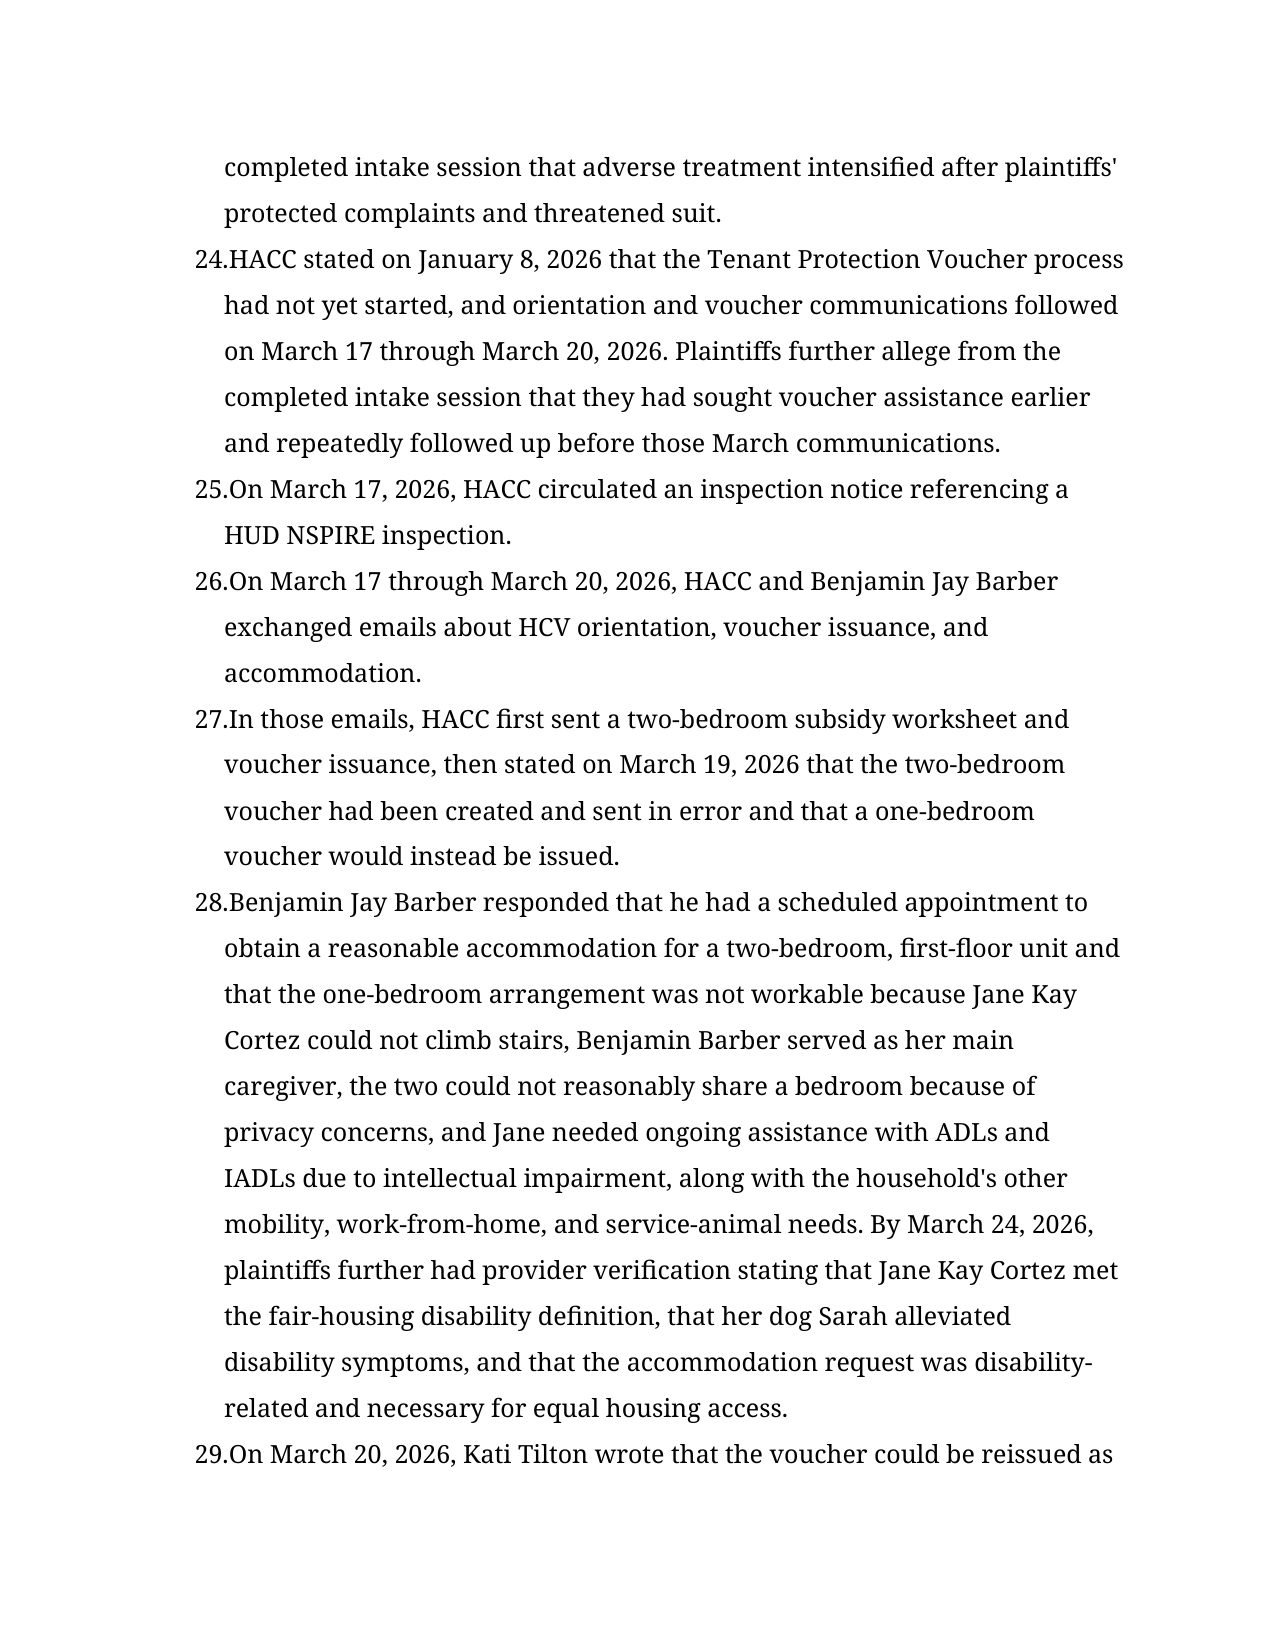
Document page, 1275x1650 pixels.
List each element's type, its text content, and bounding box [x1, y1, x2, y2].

list On March 17, 2026, HACC circulated an inspection notice referencing a HUD NSPIRE inspection. [194, 472, 1125, 552]
list completed intake session that adverse treatment intensified after plaintiffs' protected complaints and threatened suit. [194, 150, 1125, 230]
list On March 17 through March 20, 2026, HACC and Benjamin Jay Barber exchanged emails about HCV orientation, voucher issuance, and accommodation. [194, 563, 1125, 689]
list In those emails, HACC first sent a two-bedroom subsidy worksheet and voucher issuance, then stated on March 19, 2026 that the two-bedroom voucher had been created and sent in error and that a one-bedroom voucher would instead be issued. [194, 701, 1125, 873]
list Benjamin Jay Barber responded that he had a scheduled appointment to obtain a reasonable accommodation for a two-bedroom, first-floor unit and that the one-bedroom arrangement was not workable because Jane Kay Cortez could not climb stairs, Benjamin Barber served as her main caregiver, the two could not reasonably share a bedroom because of privacy concerns, and Jane needed ongoing assistance with ADLs and IADLs due to intellectual impairment, along with the household's other mobility, work-from-home, and service-animal needs. By March 24, 2026, plaintiffs further had provider verification stating that Jane Kay Cortez met the fair-housing disability definition, that her dog Sarah alleviated disability symptoms, and that the accommodation request was disability-related and necessary for equal housing access. [194, 885, 1125, 1424]
list HACC stated on January 8, 2026 that the Tenant Protection Voucher process had not yet started, and orientation and voucher communications followed on March 17 through March 20, 2026. Plaintiffs further allege from the completed intake session that they had sought voucher assistance earlier and repeatedly followed up before those March communications. [194, 242, 1125, 460]
list On March 20, 2026, Kati Tilton wrote that the voucher could be reissued as [194, 1436, 1125, 1470]
